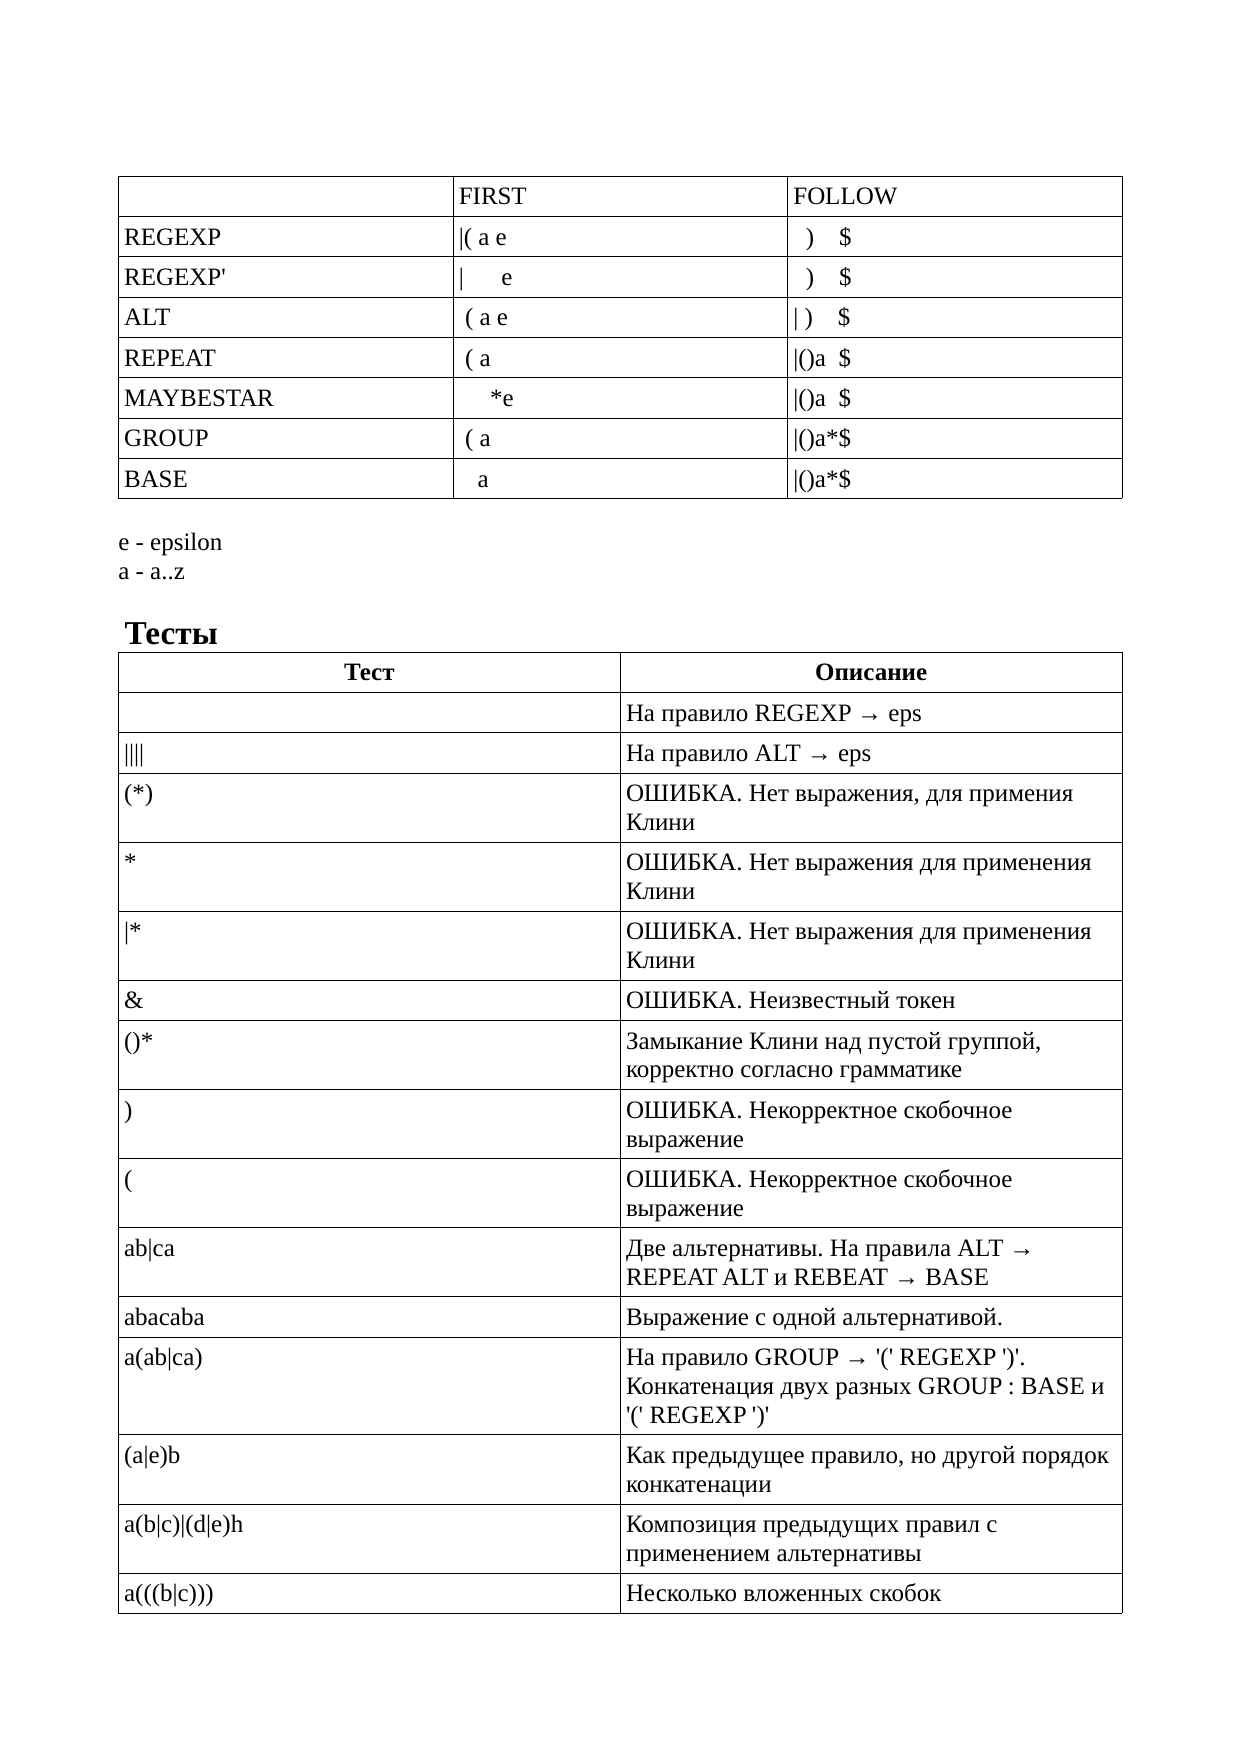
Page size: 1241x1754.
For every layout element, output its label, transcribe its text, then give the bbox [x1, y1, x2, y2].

table_cell |()a $ [788, 338, 1122, 377]
table_cell ОШИБКА. Нет выражения, для примения Клини [621, 774, 1122, 842]
table_cell ) [119, 1090, 620, 1158]
table_cell ОШИБКА. Неизвестный токен [621, 981, 1122, 1020]
table_cell |( a e [454, 217, 787, 256]
table_cell ОШИБКА. Нет выражения для применения Клини [621, 843, 1122, 911]
table_cell * [119, 843, 620, 911]
table_cell abacaba [119, 1297, 620, 1337]
table_cell REPEAT [119, 338, 453, 377]
table_cell ALT [119, 298, 453, 337]
table_cell Как предыдущее правило, но другой порядок конкатенации [621, 1435, 1122, 1503]
table_cell ( [119, 1159, 620, 1227]
table_cell GROUP [119, 419, 453, 458]
table_cell Замыкание Клини над пустой группой, корректно согласно грамматике [621, 1021, 1122, 1089]
table_cell | e [454, 257, 787, 297]
table_cell Выражение с одной альтернативой. [621, 1297, 1122, 1337]
table_header FOLLOW [788, 177, 1122, 216]
table_cell На правило GROUP → '(' REGEXP ')'. Конкатенация двух разных GROUP : BASE и '(' REGEXP ')' [621, 1338, 1122, 1434]
text e - epsilon [118, 527, 1122, 556]
table_cell ()* [119, 1021, 620, 1089]
table_header Описание [621, 653, 1122, 692]
table_cell Несколько вложенных скобок [621, 1574, 1122, 1613]
table_cell ) $ [788, 257, 1122, 297]
table_cell |()a*$ [788, 459, 1122, 498]
table_cell a(ab|ca) [119, 1338, 620, 1434]
table_cell Композиция предыдущих правил с применением альтернативы [621, 1505, 1122, 1572]
table_cell ab|ca [119, 1228, 620, 1296]
table_cell |()a*$ [788, 419, 1122, 458]
table_cell MAYBESTAR [119, 378, 453, 417]
table_cell a(((b|c))) [119, 1574, 620, 1613]
table_cell *e [454, 378, 787, 417]
table_cell (*) [119, 774, 620, 842]
table_cell ОШИБКА. Нет выражения для применения Клини [621, 912, 1122, 980]
table_cell Две альтернативы. На правила ALT → REPEAT ALT и REBEAT → BASE [621, 1228, 1122, 1296]
table_cell BASE [119, 459, 453, 498]
table_cell (a|e)b [119, 1435, 620, 1503]
table_cell На правило ALT → eps [621, 733, 1122, 772]
table_cell a(b|c)|(d|e)h [119, 1505, 620, 1572]
table_cell [119, 693, 620, 732]
table_cell ( a [454, 338, 787, 377]
table_cell На правило REGEXP → eps [621, 693, 1122, 732]
text a - a..z [118, 556, 1122, 584]
text Тесты [118, 613, 1122, 652]
table_cell | ) $ [788, 298, 1122, 337]
table_cell |()a $ [788, 378, 1122, 417]
table_cell |||| [119, 733, 620, 772]
table_cell REGEXP' [119, 257, 453, 297]
table_header FIRST [454, 177, 787, 216]
table_cell ) $ [788, 217, 1122, 256]
table_cell ( a e [454, 298, 787, 337]
table_cell ОШИБКА. Некорректное скобочное выражение [621, 1090, 1122, 1158]
table_cell a [454, 459, 787, 498]
table_cell REGEXP [119, 217, 453, 256]
table_cell ( a [454, 419, 787, 458]
table_header Тест [119, 653, 620, 692]
table_cell ОШИБКА. Некорректное скобочное выражение [621, 1159, 1122, 1227]
table_cell & [119, 981, 620, 1020]
table_header [119, 177, 453, 216]
table_cell |* [119, 912, 620, 980]
